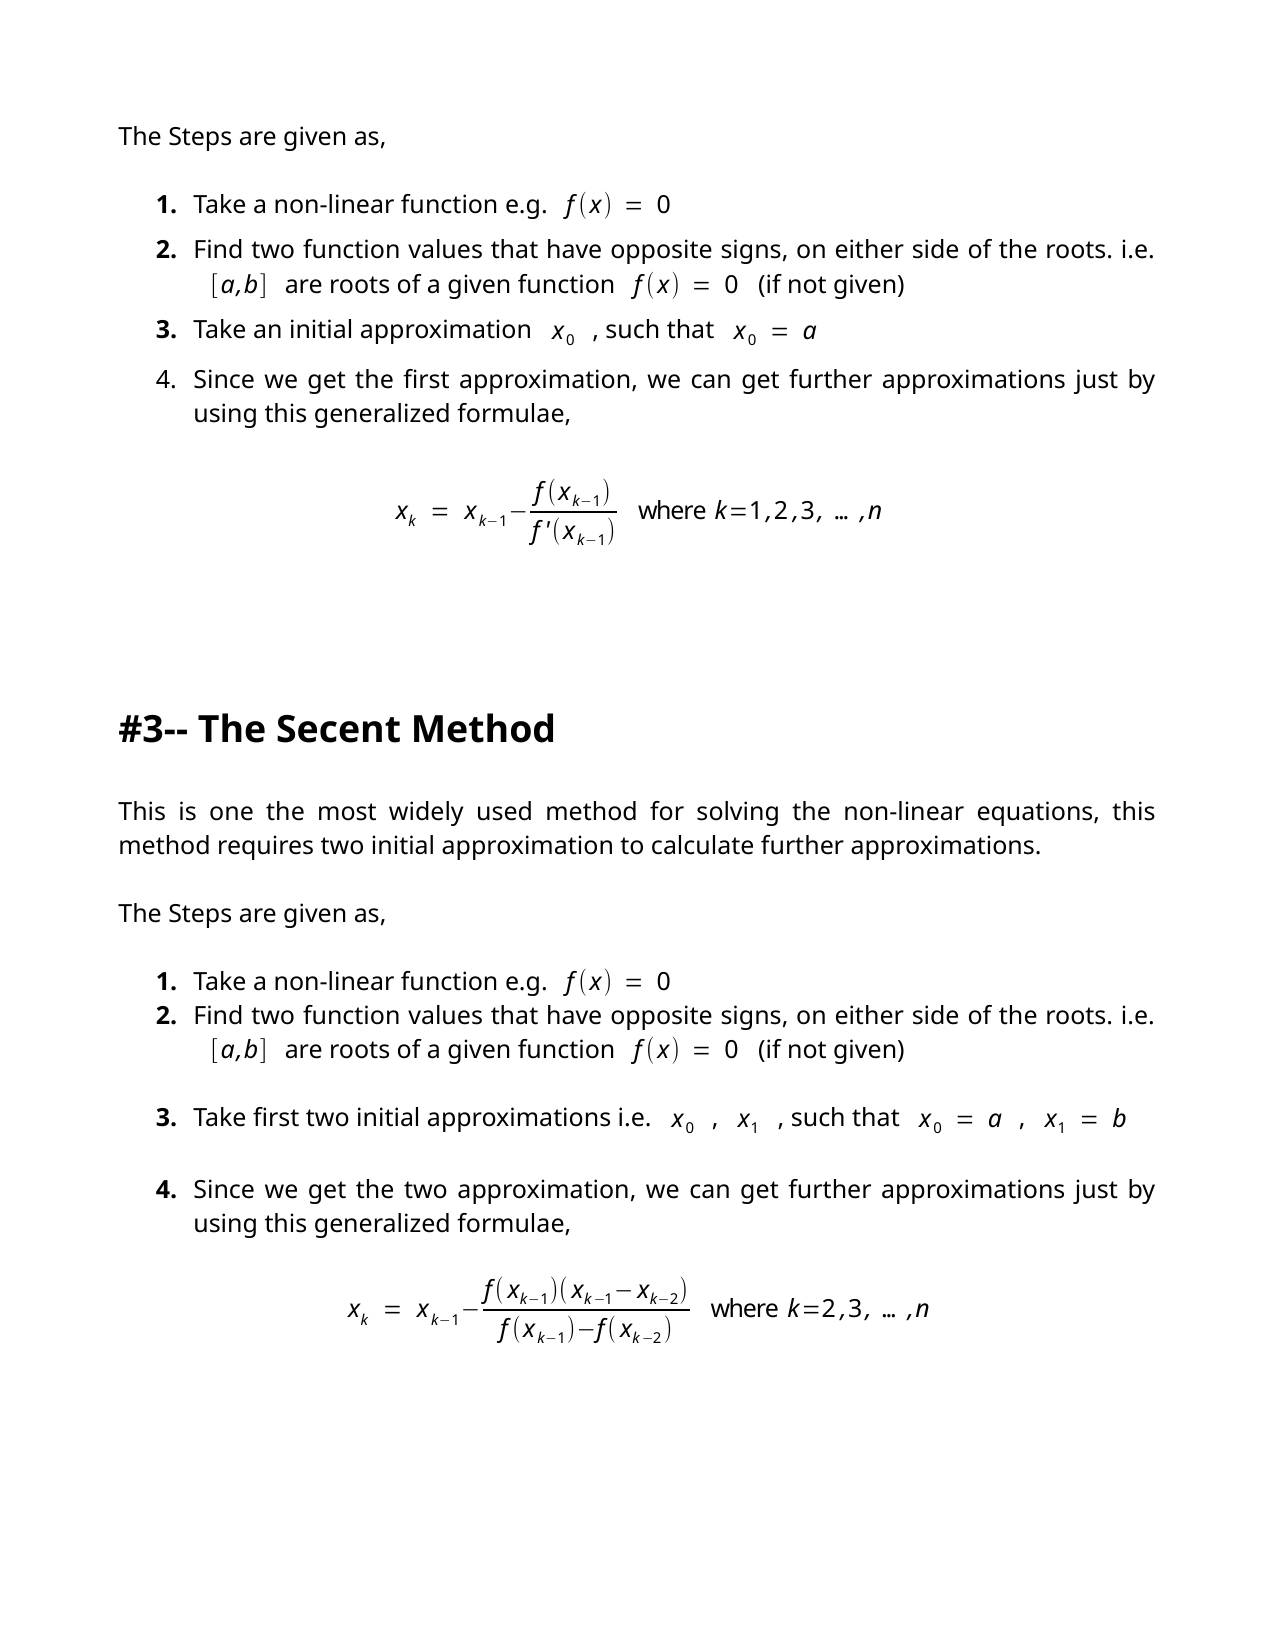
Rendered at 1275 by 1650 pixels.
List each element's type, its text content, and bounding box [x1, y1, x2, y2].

list Take an initial approximation, such that [156, 312, 1157, 349]
list Take first two initial approximations i.e.,, such that, [156, 1100, 1157, 1137]
list Since we get the first approximation, we can get further approximations just by using this generalized formulae, [156, 361, 1157, 429]
text The Steps are given as, [118, 896, 1157, 929]
text #3-- The Secent Method [118, 703, 1157, 754]
list Since we get the two approximation, we can get further approximations just by using this generalized formulae, [156, 1171, 1157, 1239]
text The Steps are given as, [118, 118, 1157, 152]
list Take a non-linear function e.g. [156, 964, 1157, 998]
list Find two function values that have opposite signs, on either side of the roots. i.e. are roots of a given function(if not given) [156, 232, 1157, 300]
list Take a non-linear function e.g. [156, 186, 1157, 220]
text This is one the most widely used method for solving the non-linear equations, this method requires two initial approximation to calculate further approximations. [118, 793, 1157, 861]
list Find two function values that have opposite signs, on either side of the roots. i.e. are roots of a given function(if not given) [156, 998, 1157, 1066]
